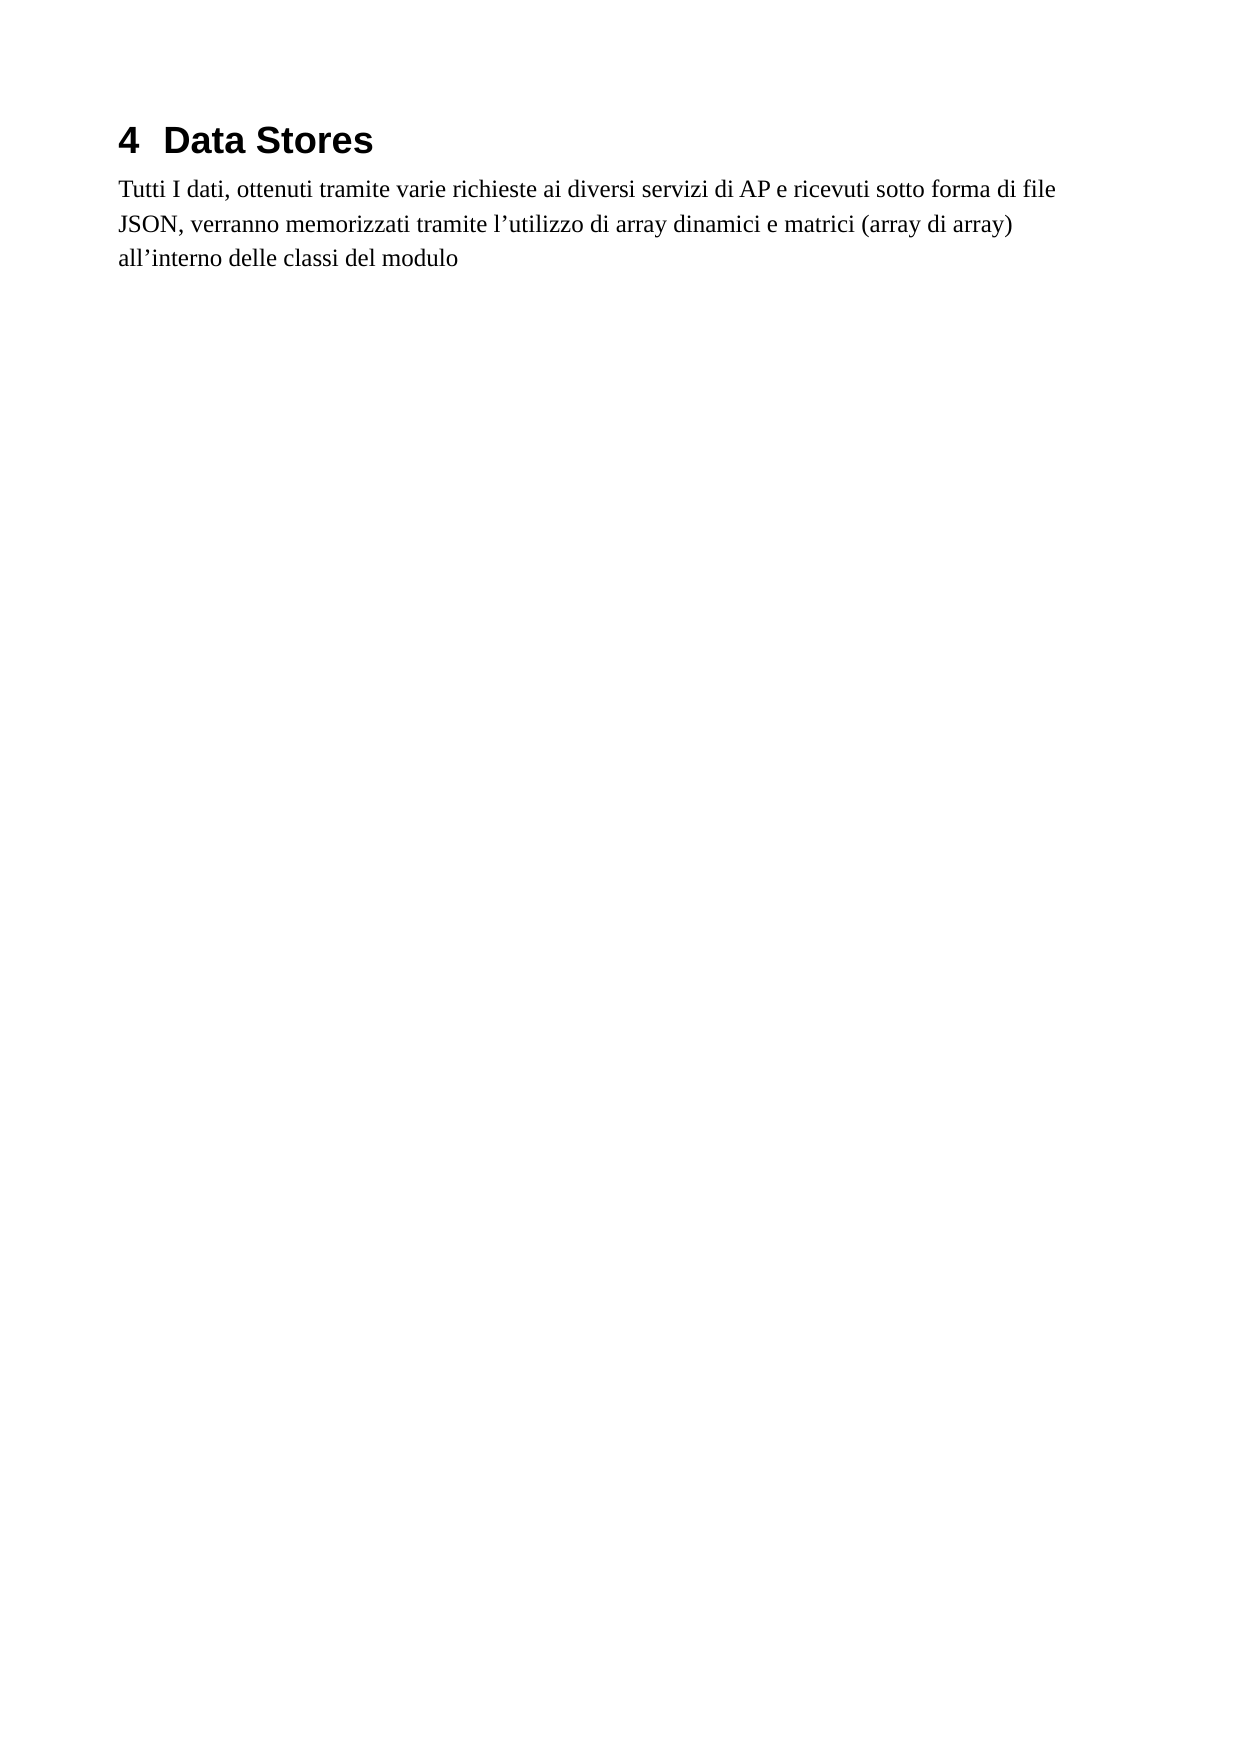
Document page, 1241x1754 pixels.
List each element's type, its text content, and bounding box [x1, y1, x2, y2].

text Tutti I dati, ottenuti tramite varie richieste ai diversi servizi di AP e ricevuti sotto forma di file JSON, verranno memorizzati tramite l’utilizzo di array dinamici e matrici (array di array) all’interno delle classi del modulo [118, 174, 1122, 272]
subtitle Data Stores [118, 118, 1122, 162]
